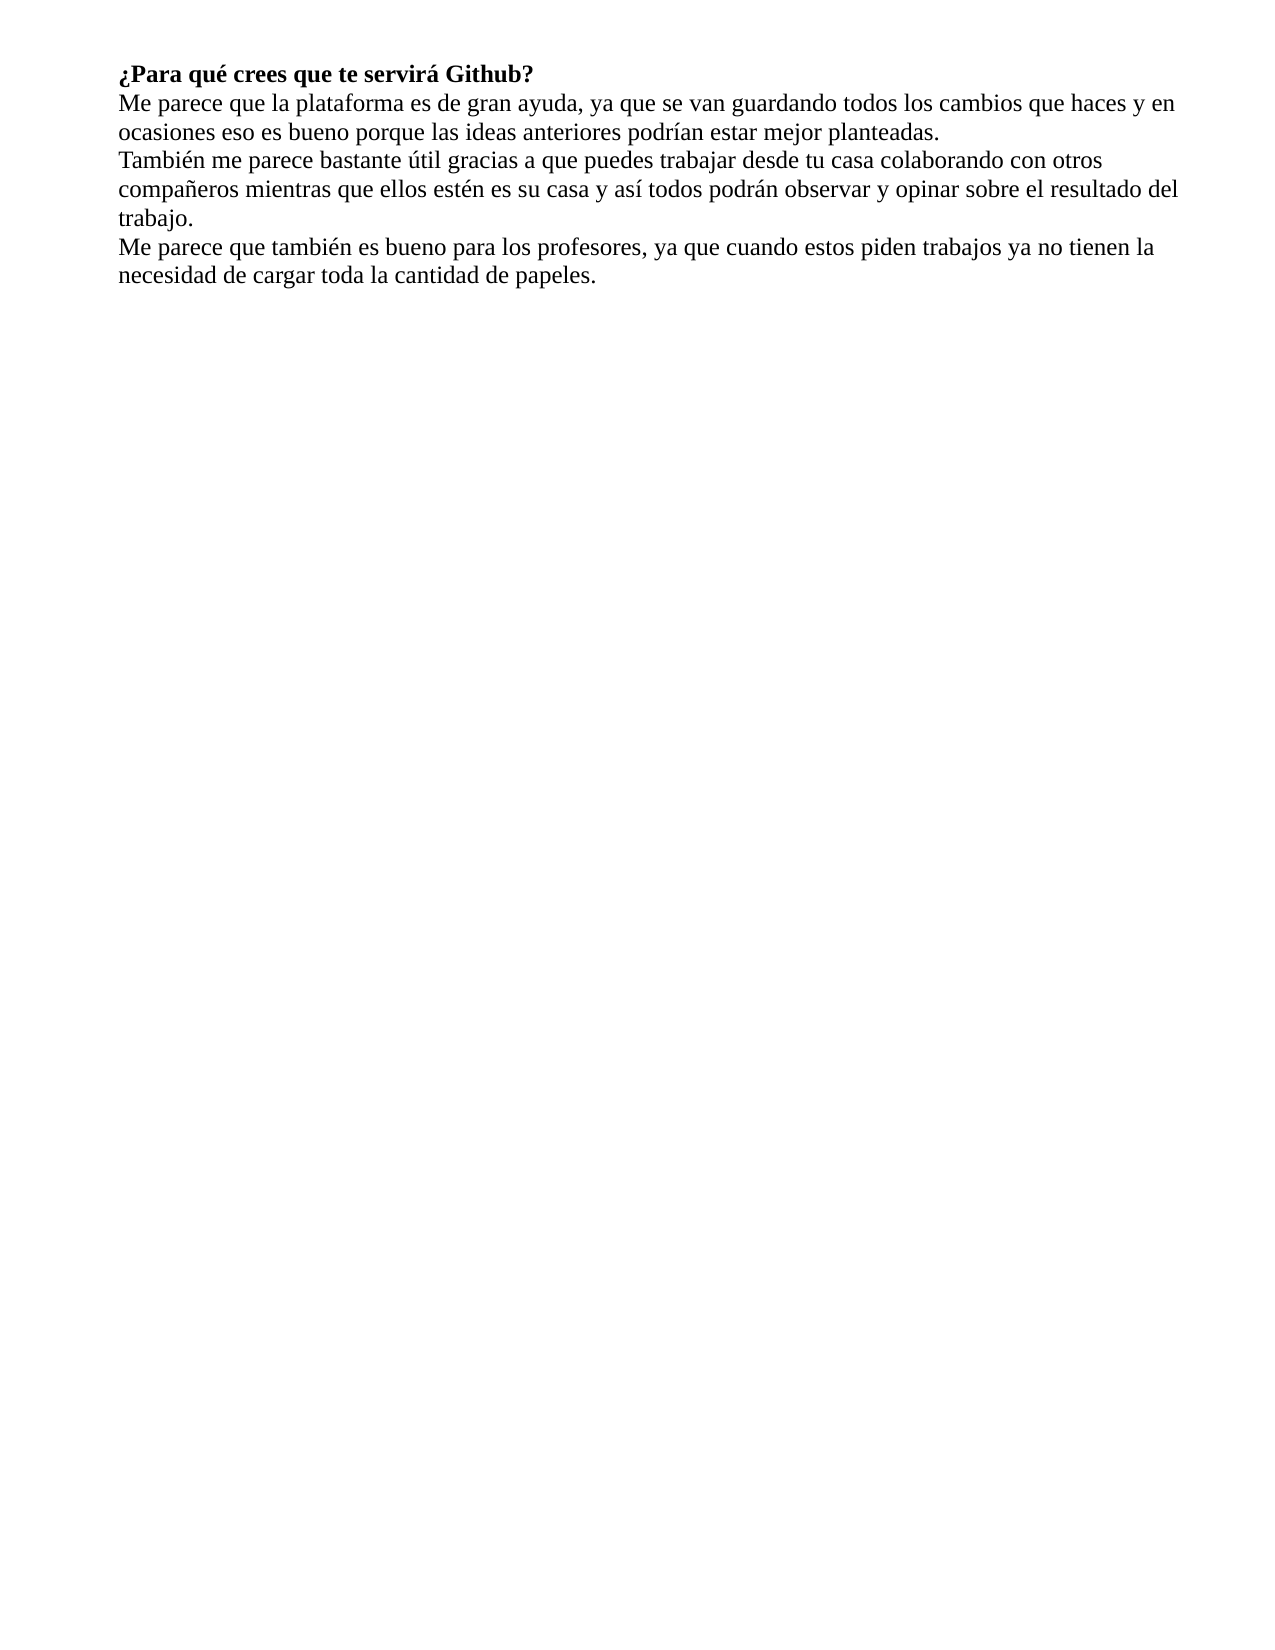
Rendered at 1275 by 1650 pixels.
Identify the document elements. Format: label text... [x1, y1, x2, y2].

text ¿Para qué crees que te servirá Github? [118, 59, 1205, 88]
text También me parece bastante útil gracias a que puedes trabajar desde tu casa colaborando con otros compañeros mientras que ellos estén es su casa y así todos podrán observar y opinar sobre el resultado del trabajo. [118, 145, 1205, 232]
text Me parece que también es bueno para los profesores, ya que cuando estos piden trabajos ya no tienen la necesidad de cargar toda la cantidad de papeles. [118, 232, 1205, 289]
text Me parece que la plataforma es de gran ayuda, ya que se van guardando todos los cambios que haces y en ocasiones eso es bueno porque las ideas anteriores podrían estar mejor planteadas. [118, 88, 1205, 145]
